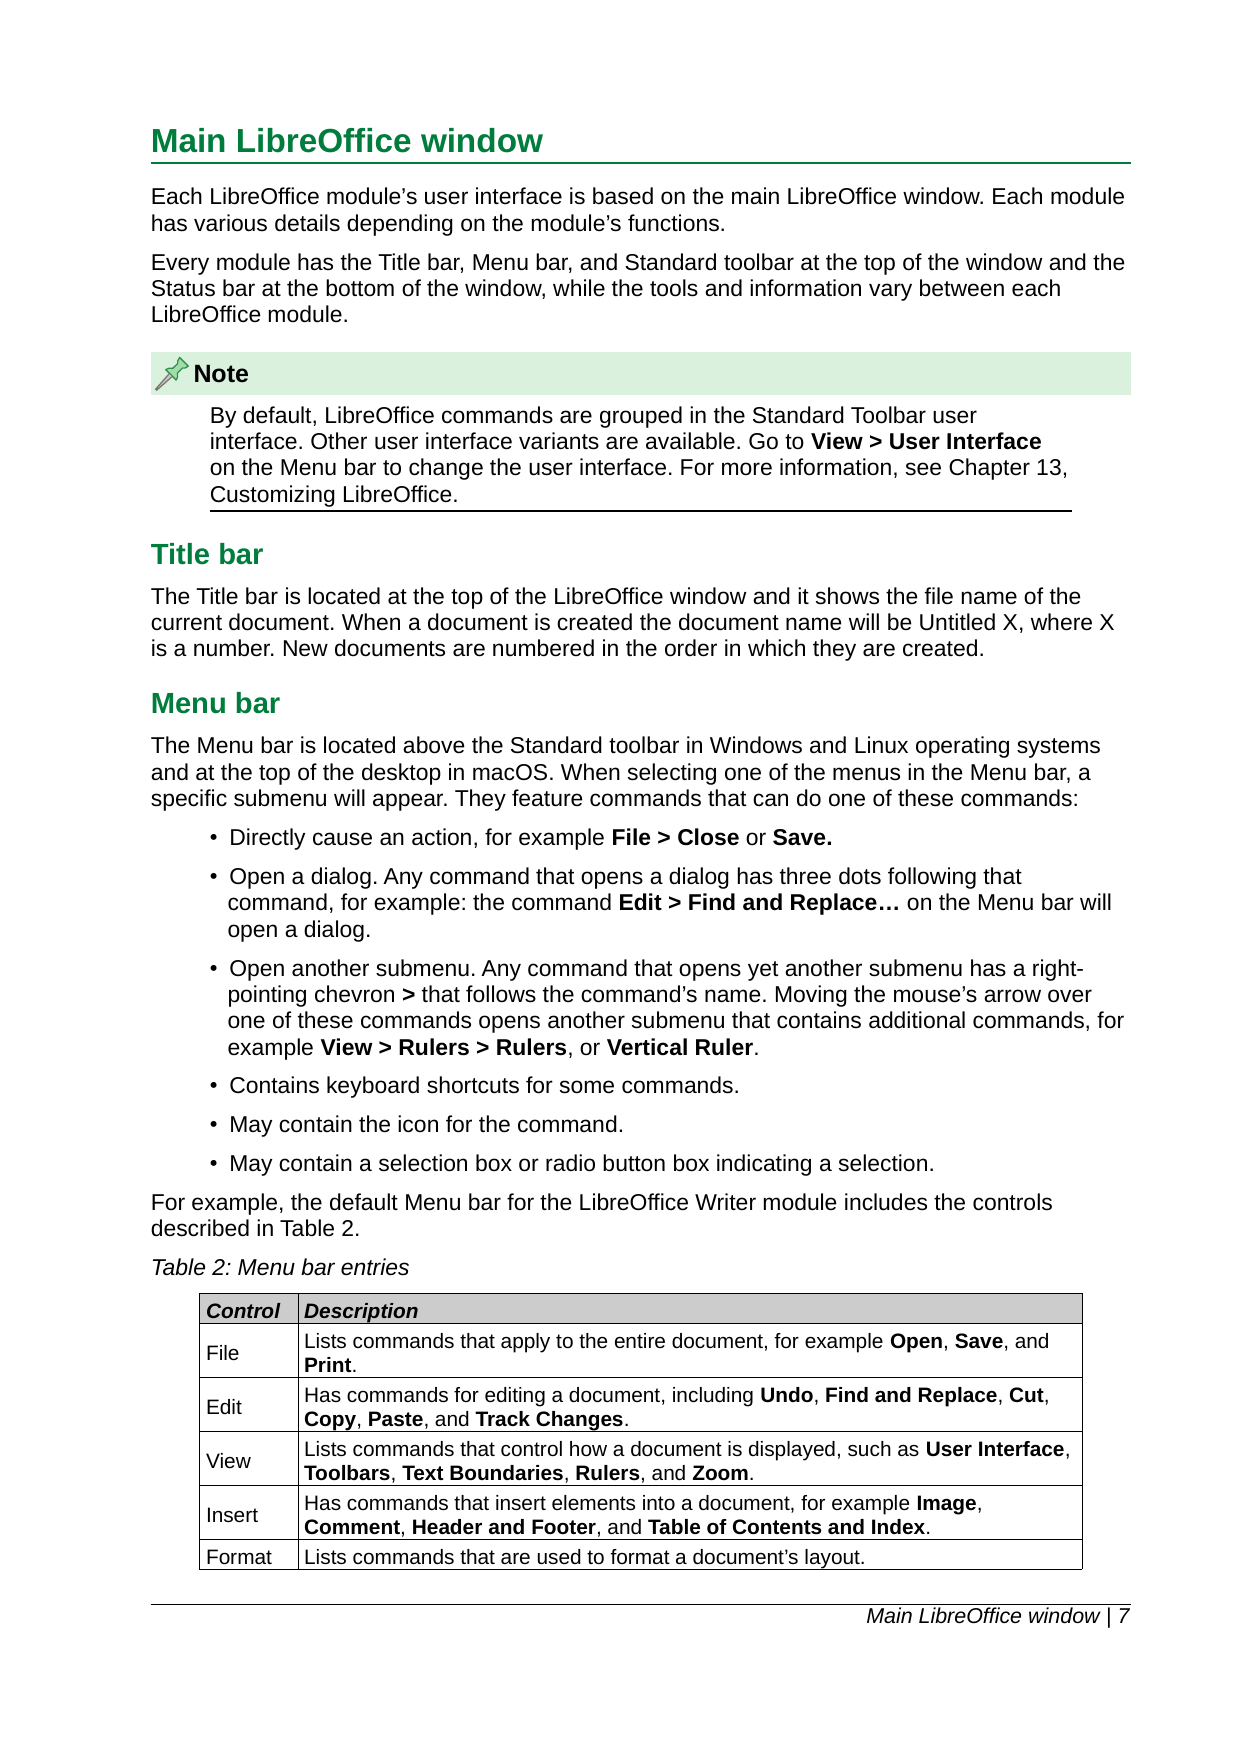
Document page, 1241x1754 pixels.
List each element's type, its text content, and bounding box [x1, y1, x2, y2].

table_header Control [200, 1294, 298, 1323]
text Table 2: Menu bar entries [151, 1254, 1131, 1281]
text Every module has the Title bar, Menu bar, and Standard toolbar at the top of the window and the Status bar at the bottom of the window, while the tools and information vary between each LibreOffice module. [151, 248, 1131, 328]
table_cell File [200, 1324, 298, 1377]
table_cell Has commands that insert elements into a document, for example Image, Comment, Header and Footer, and Table of Contents and Index. [299, 1486, 1082, 1539]
table_cell Lists commands that are used to format a document’s layout. [299, 1540, 1082, 1569]
table_cell ‍Insert [200, 1486, 298, 1539]
subtitle Title bar [151, 537, 1131, 570]
table_cell Has commands for editing a document, including Undo, Find and Replace, Cut, Copy, Paste, and Track Changes. [299, 1378, 1082, 1431]
list Directly cause an action, for example File > Close or Save. [209, 824, 1131, 850]
table_cell ‍View [200, 1432, 298, 1485]
list Contains keyboard shortcuts for some commands. [209, 1072, 1131, 1099]
list May contain the icon for the command. [209, 1111, 1131, 1138]
subtitle Main LibreOffice window [151, 121, 1131, 162]
list For example, the default Menu bar for the LibreOffice Writer module includes the controls described in Table 2. [151, 1189, 1131, 1242]
subtitle Note [151, 352, 1131, 395]
list May contain a selection box or radio button box indicating a selection. [209, 1150, 1131, 1176]
table_cell ‍Edit [200, 1378, 298, 1431]
text Each LibreOffice module’s user interface is based on the main LibreOffice window. Each module has various details depending on the module’s functions. [151, 183, 1131, 236]
list The Menu bar is located above the Standard toolbar in Windows and Linux operating systems and at the top of the desktop in macOS. When selecting one of the menus in the Menu bar, a specific submenu will appear. They feature commands that can do one of these commands: [151, 732, 1131, 812]
table_cell ‍Format [200, 1540, 298, 1569]
table_cell Lists commands that apply to the entire document, for example Open, Save, and Print. [299, 1324, 1082, 1377]
subtitle Menu bar [151, 687, 1131, 720]
text The Title bar is located at the top of the LibreOffice window and it shows the file name of the current document. When a document is created the document name will be Untitled X, where X is a number. New documents are numbered in the order in which they are created. [151, 583, 1131, 662]
table_cell Lists commands that control how a document is displayed, such as User Interface, Toolbars, Text Boundaries, Rulers, and Zoom. [299, 1432, 1082, 1485]
list Open another submenu. Any command that opens yet another submenu has a right-pointing chevron ˃ that follows the command’s name. Moving the mouse’s arrow over one of these commands opens another submenu that contains additional commands, for example View > Rulers > Rulers, or Vertical Ruler. [209, 954, 1131, 1060]
text By default, LibreOffice commands are grouped in the Standard Toolbar user interface. Other user interface variants are available. Go to View > User Interface on the Menu bar to change the user interface. For more information, see Chapter 13, Customizing LibreOffice. [209, 402, 1072, 512]
table_header Description [299, 1294, 1082, 1323]
list Open a dialog. Any command that opens a dialog has three dots following that command, for example: the command Edit > Find and Replace… on the Menu bar will open a dialog. [209, 863, 1131, 942]
